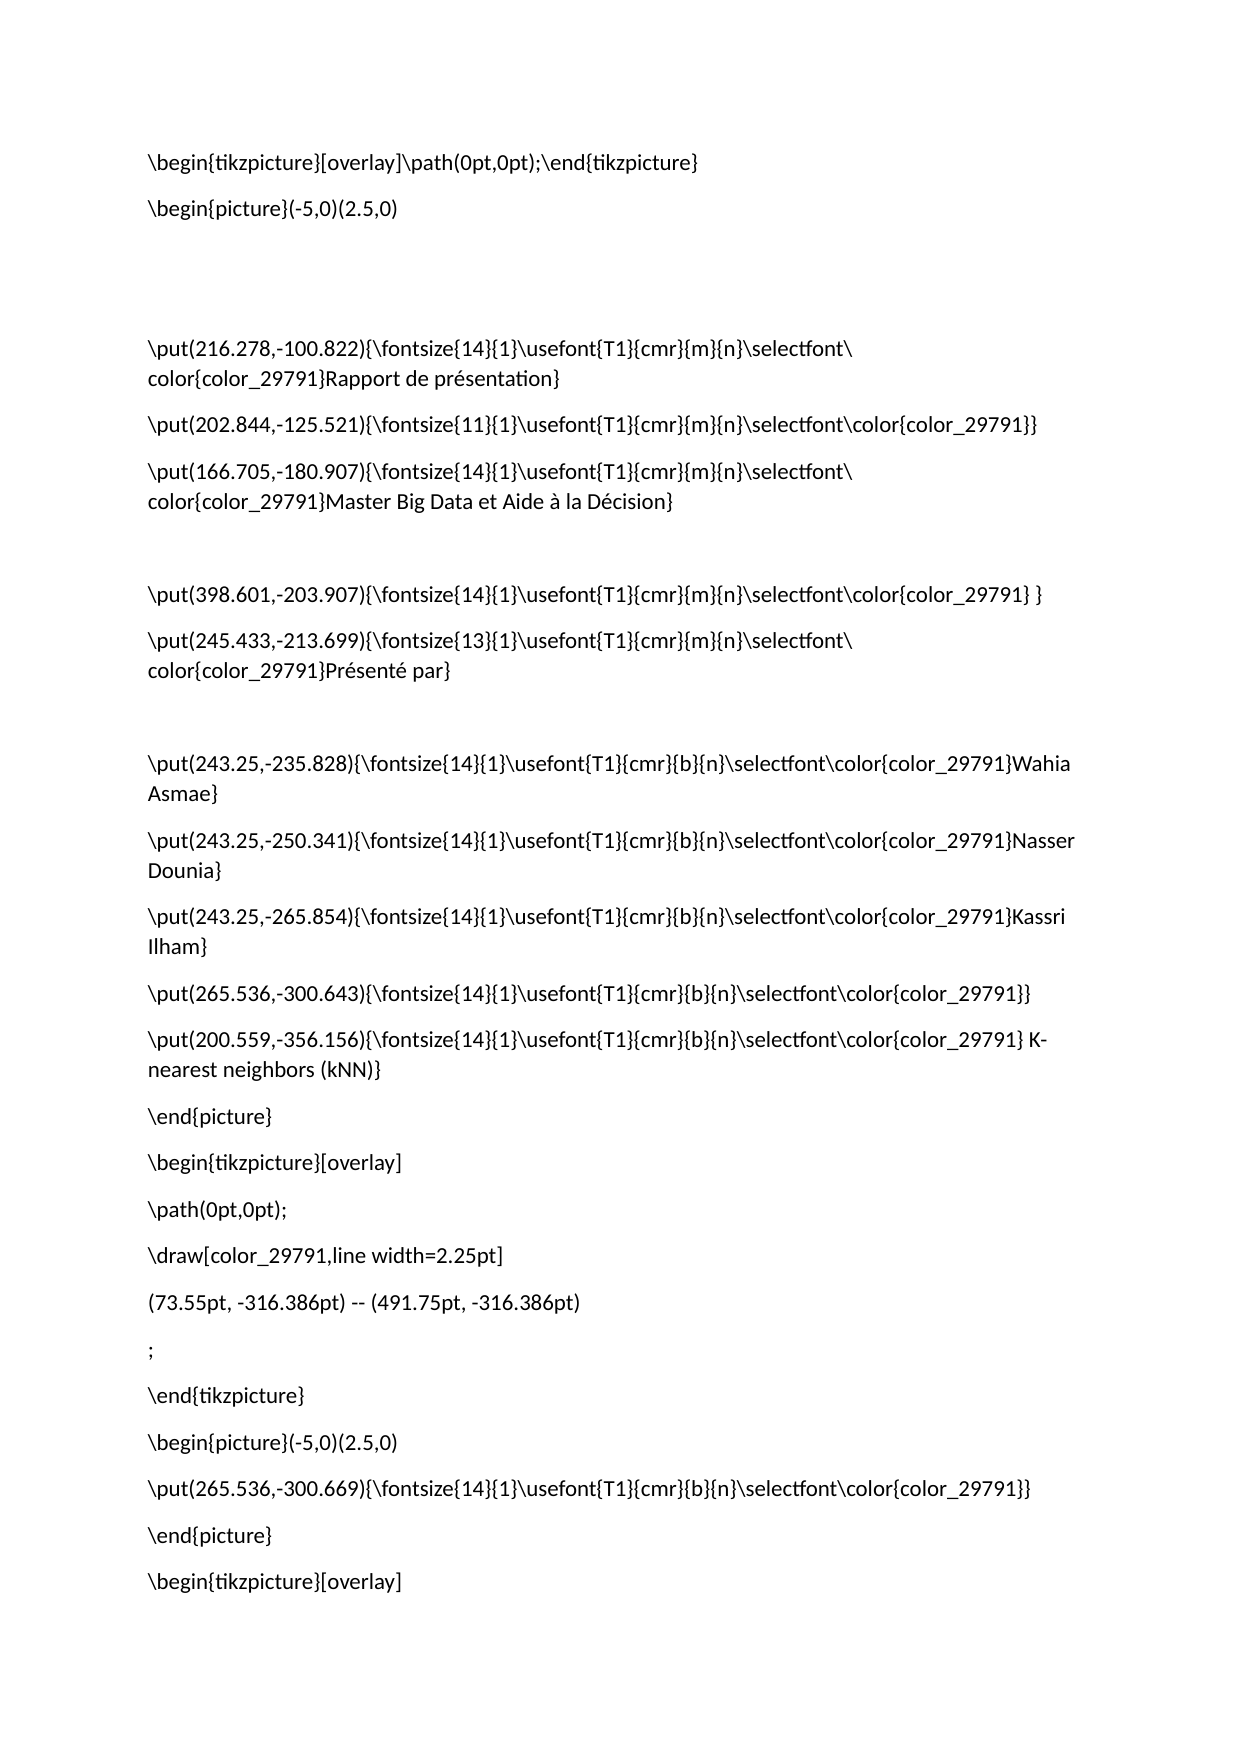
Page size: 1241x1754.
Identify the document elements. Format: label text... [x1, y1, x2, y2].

text \draw[color_29791,line width=2.25pt] [148, 1242, 1093, 1269]
text \path(0pt,0pt); [148, 1195, 1093, 1223]
text \put(216.278,-100.822){\fontsize{14}{1}\usefont{T1}{cmr}{m}{n}\selectfont\color{color_29791}Rapport de présentation} [148, 334, 1093, 392]
text \begin{tikzpicture}[overlay] [148, 1567, 1093, 1596]
text \put(243.25,-235.828){\fontsize{14}{1}\usefont{T1}{cmr}{b}{n}\selectfont\color{color_29791}Wahia Asmae} [148, 749, 1093, 807]
text \end{picture} [148, 1521, 1093, 1549]
text \begin{tikzpicture}[overlay]\path(0pt,0pt);\end{tikzpicture} [148, 148, 1093, 176]
text \put(202.844,-125.521){\fontsize{11}{1}\usefont{T1}{cmr}{m}{n}\selectfont\color{color_29791}} [148, 410, 1093, 438]
text \begin{tikzpicture}[overlay] [148, 1148, 1093, 1176]
text \end{picture} [148, 1102, 1093, 1130]
text \put(265.536,-300.643){\fontsize{14}{1}\usefont{T1}{cmr}{b}{n}\selectfont\color{color_29791}} [148, 979, 1093, 1007]
text (73.55pt, -316.386pt) -- (491.75pt, -316.386pt) [148, 1288, 1093, 1316]
text \put(243.25,-265.854){\fontsize{14}{1}\usefont{T1}{cmr}{b}{n}\selectfont\color{color_29791}Kassri Ilham} [148, 902, 1093, 960]
text \begin{picture}(-5,0)(2.5,0) [148, 194, 1093, 222]
text \put(166.705,-180.907){\fontsize{14}{1}\usefont{T1}{cmr}{m}{n}\selectfont\color{color_29791}Master Big Data et Aide à la Décision} [148, 457, 1093, 515]
text \end{tikzpicture} [148, 1381, 1093, 1409]
text \put(398.601,-203.907){\fontsize{14}{1}\usefont{T1}{cmr}{m}{n}\selectfont\color{color_29791} } [148, 580, 1093, 608]
text \begin{picture}(-5,0)(2.5,0) [148, 1428, 1093, 1456]
text \put(245.433,-213.699){\fontsize{13}{1}\usefont{T1}{cmr}{m}{n}\selectfont\color{color_29791}Présenté par} [148, 626, 1093, 684]
text \put(243.25,-250.341){\fontsize{14}{1}\usefont{T1}{cmr}{b}{n}\selectfont\color{color_29791}Nasser Dounia} [148, 826, 1093, 884]
text ; [148, 1335, 1093, 1363]
text \put(200.559,-356.156){\fontsize{14}{1}\usefont{T1}{cmr}{b}{n}\selectfont\color{color_29791} K-nearest neighbors (kNN)} [148, 1025, 1093, 1083]
text \put(265.536,-300.669){\fontsize{14}{1}\usefont{T1}{cmr}{b}{n}\selectfont\color{color_29791}} [148, 1474, 1093, 1502]
